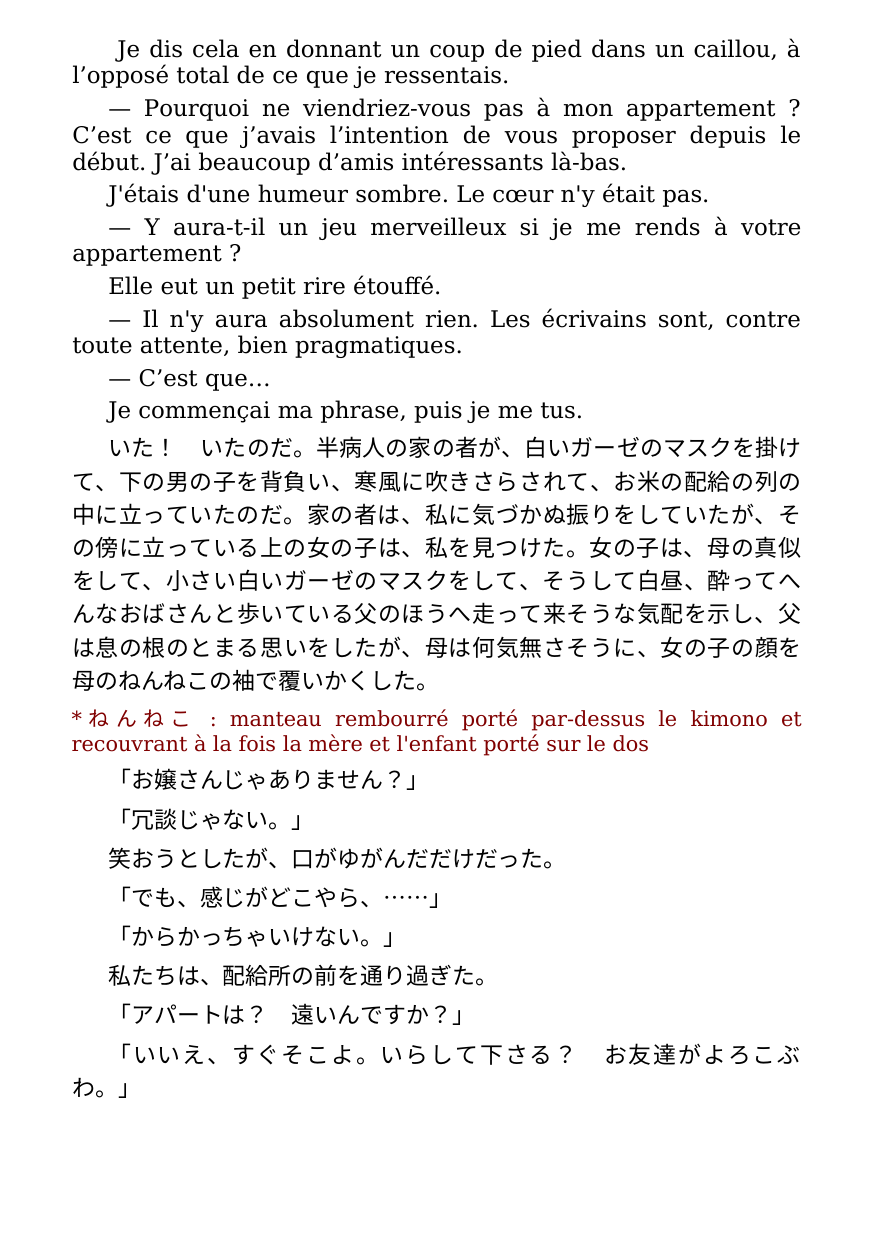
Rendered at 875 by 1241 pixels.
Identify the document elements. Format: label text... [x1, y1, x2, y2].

text — C’est que… [72, 365, 802, 392]
text 「いいえ、すぐそこよ。いらして下さる？ お友達がよろこぶわ。」 [72, 1037, 802, 1103]
text 「お嬢さんじゃありません？」 [72, 762, 802, 796]
text 「冗談じゃない。」 [72, 802, 802, 835]
text J'étais d'une humeur sombre. Le cœur n'y était pas. [72, 181, 802, 208]
text — Il n'y aura absolument rien. Les écrivains sont, contre toute attente, bien pragmatiques. [72, 306, 802, 359]
text *ねんねこ : manteau rembourré porté par-dessus le kimono et recouvrant à la fois la mère et l'enfant porté sur le dos [71, 702, 803, 756]
text 「アパートは？ 遠いんですか？」 [72, 997, 802, 1031]
text Elle eut un petit rire étouffé. [72, 273, 802, 300]
text Je dis cela en donnant un coup de pied dans un caillou, à l’opposé total de ce que je ressentais. [72, 36, 802, 89]
text 「からかっちゃいけない。」 [72, 919, 802, 952]
text 私たちは、配給所の前を通り過ぎた。 [72, 958, 802, 991]
text 「でも、感じがどこやら、……」 [72, 880, 802, 913]
text Je commençai ma phrase, puis je me tus. [72, 398, 802, 424]
text 笑おうとしたが、口がゆがんだだけだった。 [72, 841, 802, 874]
text — Y aura-t-il un jeu merveilleux si je me rends à votre appartement ? [72, 214, 802, 267]
text — Pourquoi ne viendriez-vous pas à mon appartement ? C’est ce que j’avais l’intention de vous proposer depuis le début. J’ai beaucoup d’amis intéressants là-bas. [72, 95, 802, 175]
text いた！ いたのだ。半病人の家の者が、白いガーゼのマスクを掛けて、下の男の子を背負い、寒風に吹きさらされて、お米の配給の列の中に立っていたのだ。家の者は、私に気づかぬ振りをしていたが、その傍に立っている上の女の子は、私を見つけた。女の子は、母の真似をして、小さい白いガーゼのマスクをして、そうして白昼、酔ってへんなおばさんと歩いている父のほうへ走って来そうな気配を示し、父は息の根のとまる思いをしたが、母は何気無さそうに、女の子の顔を母のねんねこの袖で覆いかくした。 [72, 430, 802, 696]
